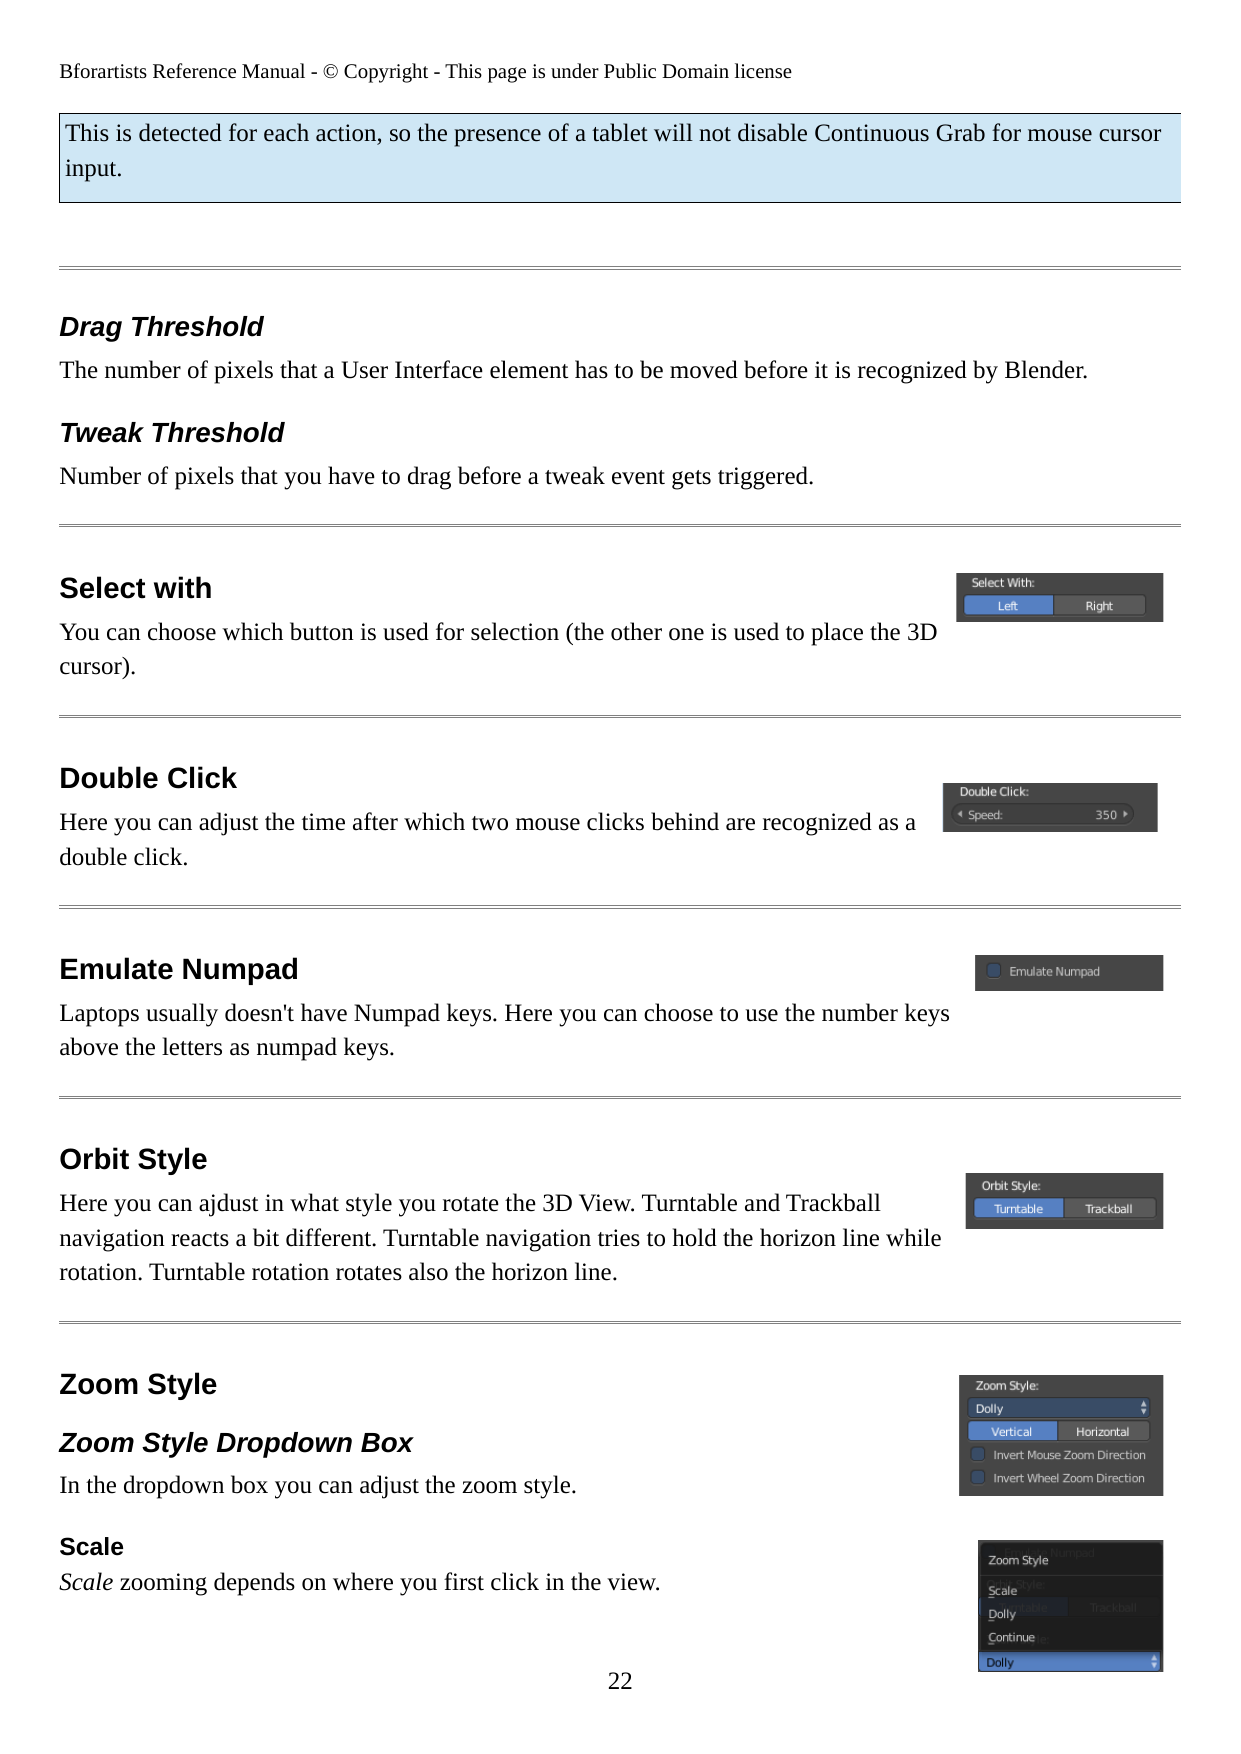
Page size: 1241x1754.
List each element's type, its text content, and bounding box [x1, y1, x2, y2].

subtitle Scale [59, 1532, 1181, 1561]
subtitle Double Click [59, 761, 1181, 795]
text Number of pixels that you have to drag before a tweak event gets triggered. [59, 461, 1181, 490]
subtitle Orbit Style [59, 1142, 1181, 1176]
picture [978, 1540, 1164, 1672]
subtitle Zoom Style Dropdown Box [59, 1426, 959, 1458]
picture [956, 573, 1164, 622]
text Here you can ajdust in what style you rotate the 3D View. Turntable and Trackball navigation reacts a bit different. Turntable navigation tries to hold the horizon line while rotation. Turntable rotation rotates also the horizon line. [59, 1188, 1181, 1286]
subtitle Zoom Style [59, 1367, 1181, 1401]
picture [942, 783, 1158, 832]
text In the dropdown box you can adjust the zoom style. [59, 1470, 1181, 1499]
picture [959, 1375, 1164, 1496]
picture [965, 1173, 1164, 1229]
table_cell This is detected for each action, so the presence of a tablet will not disable Continuous Grab for mouse cursor input. [60, 114, 1181, 202]
subtitle Tweak Threshold [59, 417, 1181, 448]
text Scale zooming depends on where you first click in the view. [59, 1567, 978, 1596]
text Here you can adjust the time after which two mouse clicks behind are recognized as a double click. [59, 807, 1181, 871]
text Laptops usually doesn't have Numpad keys. Here you can choose to use the number keys above the letters as numpad keys. [59, 998, 1181, 1061]
subtitle Drag Threshold [59, 311, 1181, 342]
subtitle Emulate Numpad [59, 952, 1181, 986]
text You can choose which button is used for selection (the other one is used to place the 3D cursor). [59, 617, 1181, 680]
subtitle [1164, 1426, 1181, 1458]
subtitle Select with [59, 571, 1181, 604]
text The number of pixels that a User Interface element has to be moved before it is recognized by Blender. [59, 355, 1181, 384]
picture [975, 955, 1164, 991]
